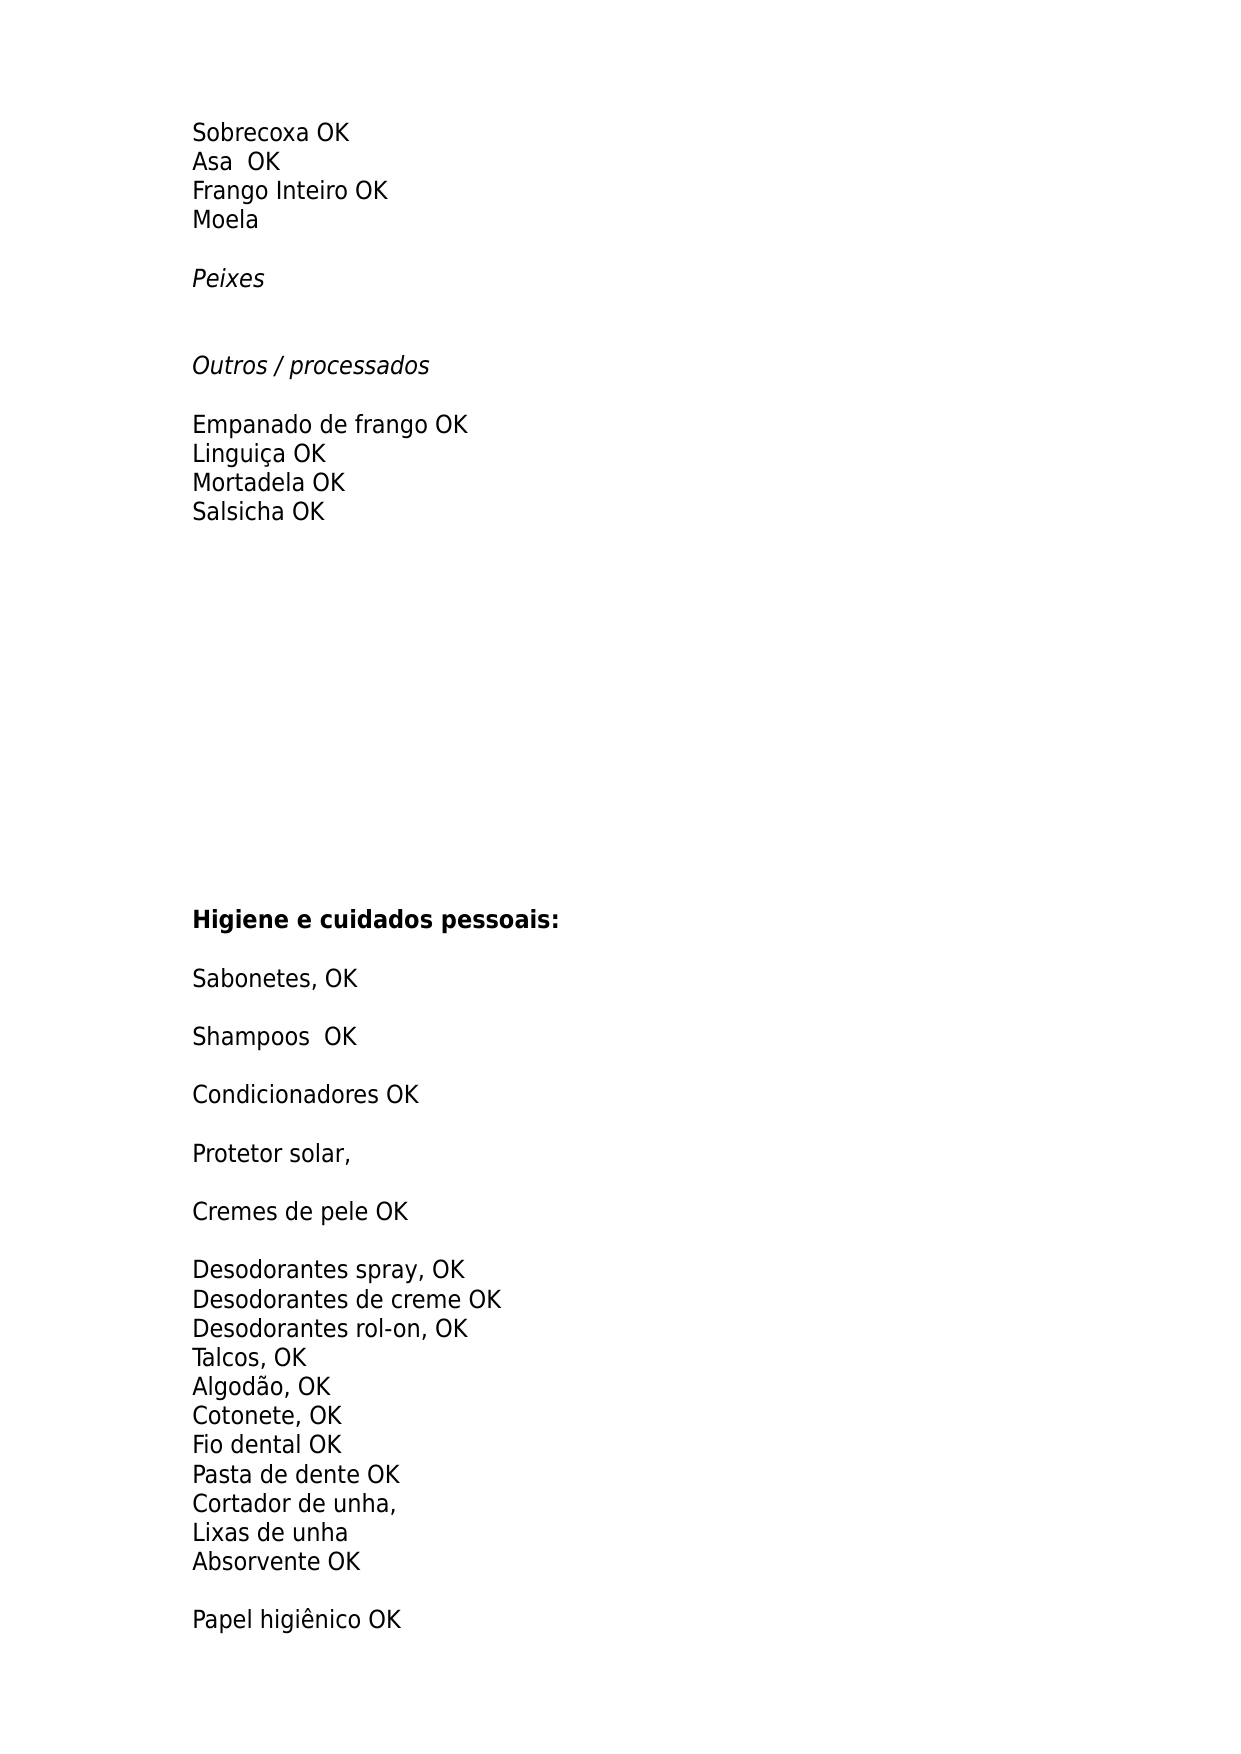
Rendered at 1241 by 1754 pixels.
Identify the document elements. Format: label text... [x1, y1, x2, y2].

text Talcos, OK [192, 1343, 1122, 1372]
text Sobrecoxa OK Asa OK Frango Inteiro OK Moela [192, 118, 1122, 235]
text Mortadela OK [192, 468, 1122, 497]
text Cremes de pele OK [192, 1197, 1122, 1226]
text Cotonete, OK [192, 1401, 1122, 1431]
text Higiene e cuidados pessoais: [192, 906, 1122, 935]
text Desodorantes rol-on, OK [192, 1314, 1122, 1343]
text Cortador de unha, [192, 1489, 1122, 1518]
text Shampoos OK [192, 1022, 1122, 1051]
text Linguiça OK [192, 439, 1122, 468]
text Empanado de frango OK [192, 410, 1122, 439]
text Pasta de dente OK [192, 1460, 1122, 1489]
text Protetor solar, [192, 1139, 1122, 1168]
text Condicionadores OK [192, 1081, 1122, 1110]
text Absorvente OK [192, 1547, 1122, 1576]
text Lixas de unha [192, 1518, 1122, 1547]
text Outros / processados [192, 351, 1122, 381]
text Papel higiênico OK [192, 1606, 1122, 1635]
text Peixes [192, 264, 1122, 293]
text Fio dental OK [192, 1431, 1122, 1460]
text Desodorantes de creme OK [192, 1285, 1122, 1314]
text Algodão, OK [192, 1372, 1122, 1401]
text Sabonetes, OK [192, 964, 1122, 993]
text Salsicha OK [192, 497, 1122, 526]
text Desodorantes spray, OK [192, 1256, 1122, 1285]
